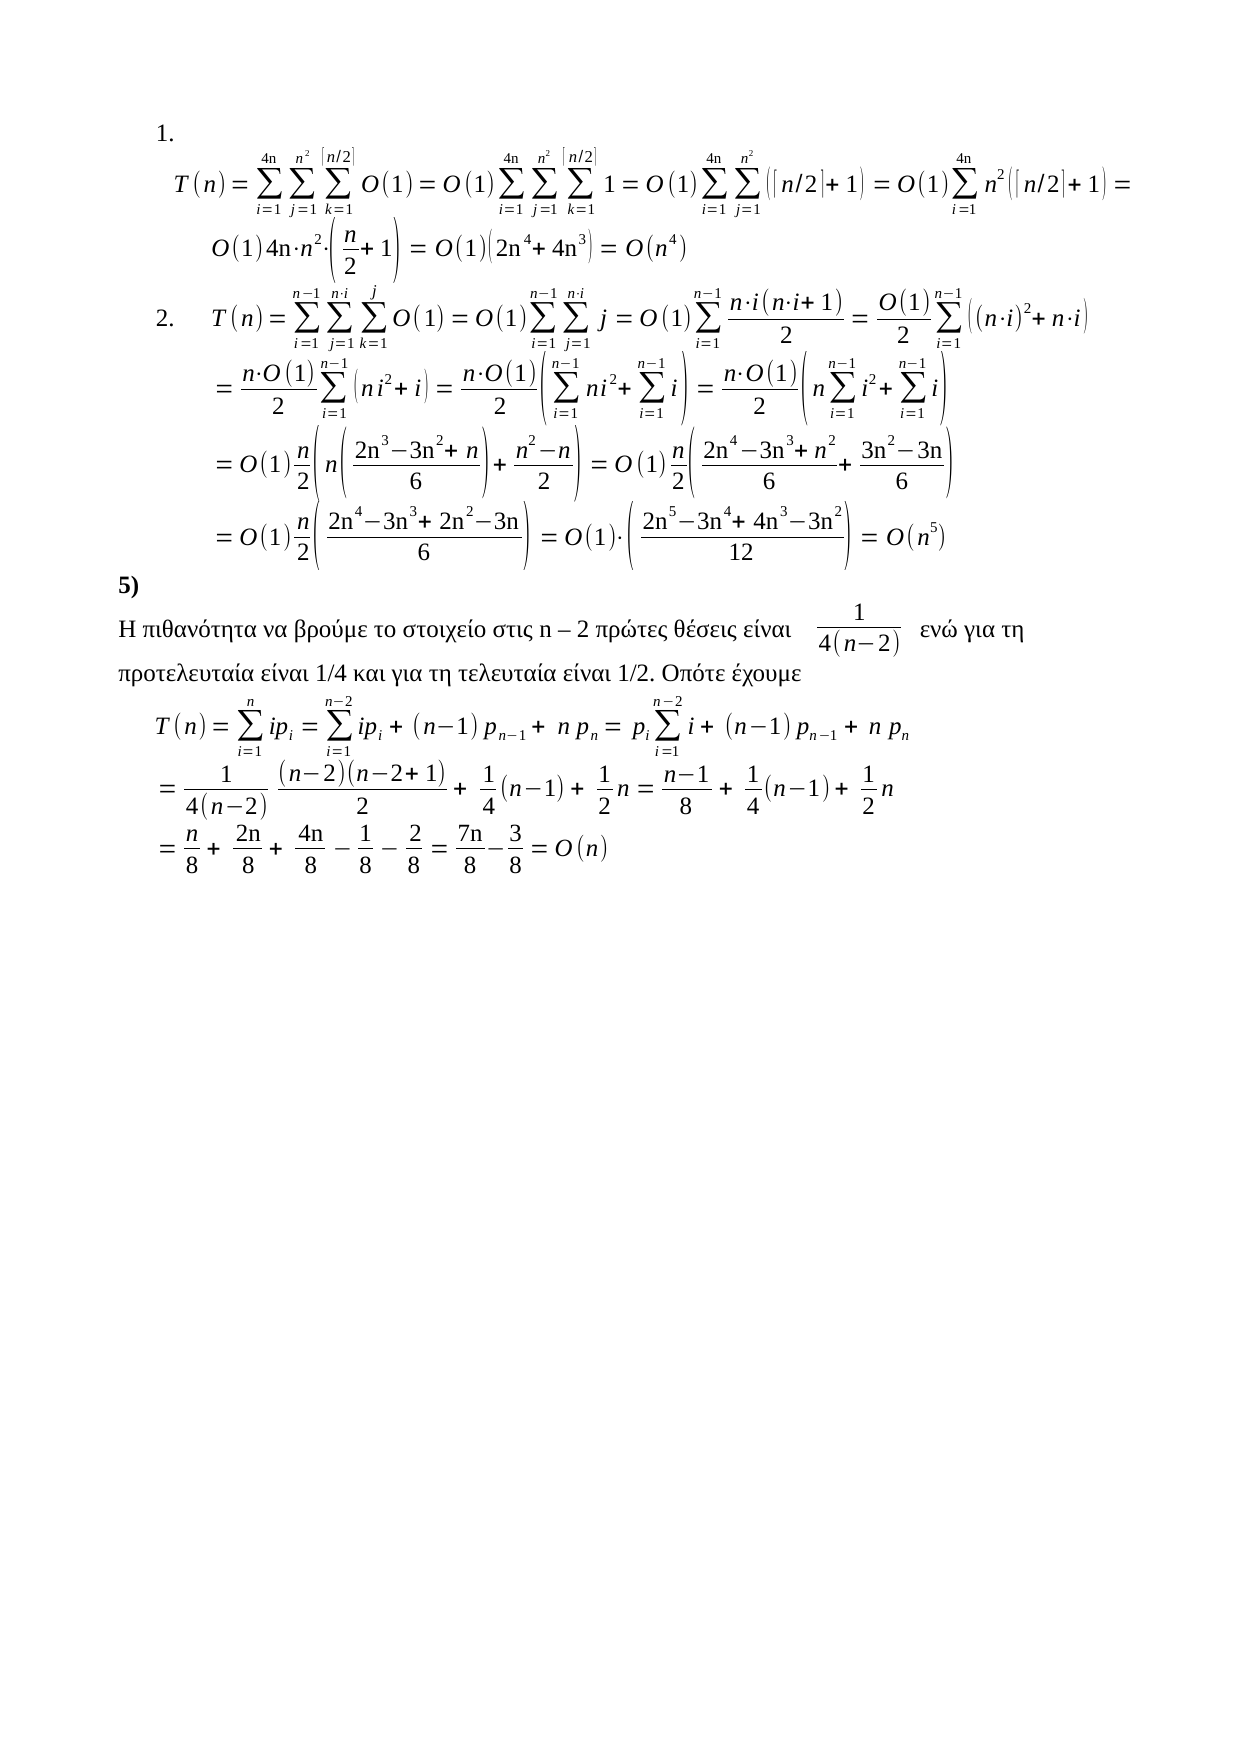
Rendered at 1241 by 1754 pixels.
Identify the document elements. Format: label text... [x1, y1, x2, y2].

text Η πιθανότητα να βρούμε το στοιχείο στις n – 2 πρώτες θέσεις είναι ενώ για τη προτελευταία είναι 1/4 και για τη τελευταία είναι 1/2. Οπότε έχουμε [118, 598, 1122, 687]
text 5) [118, 570, 1122, 598]
